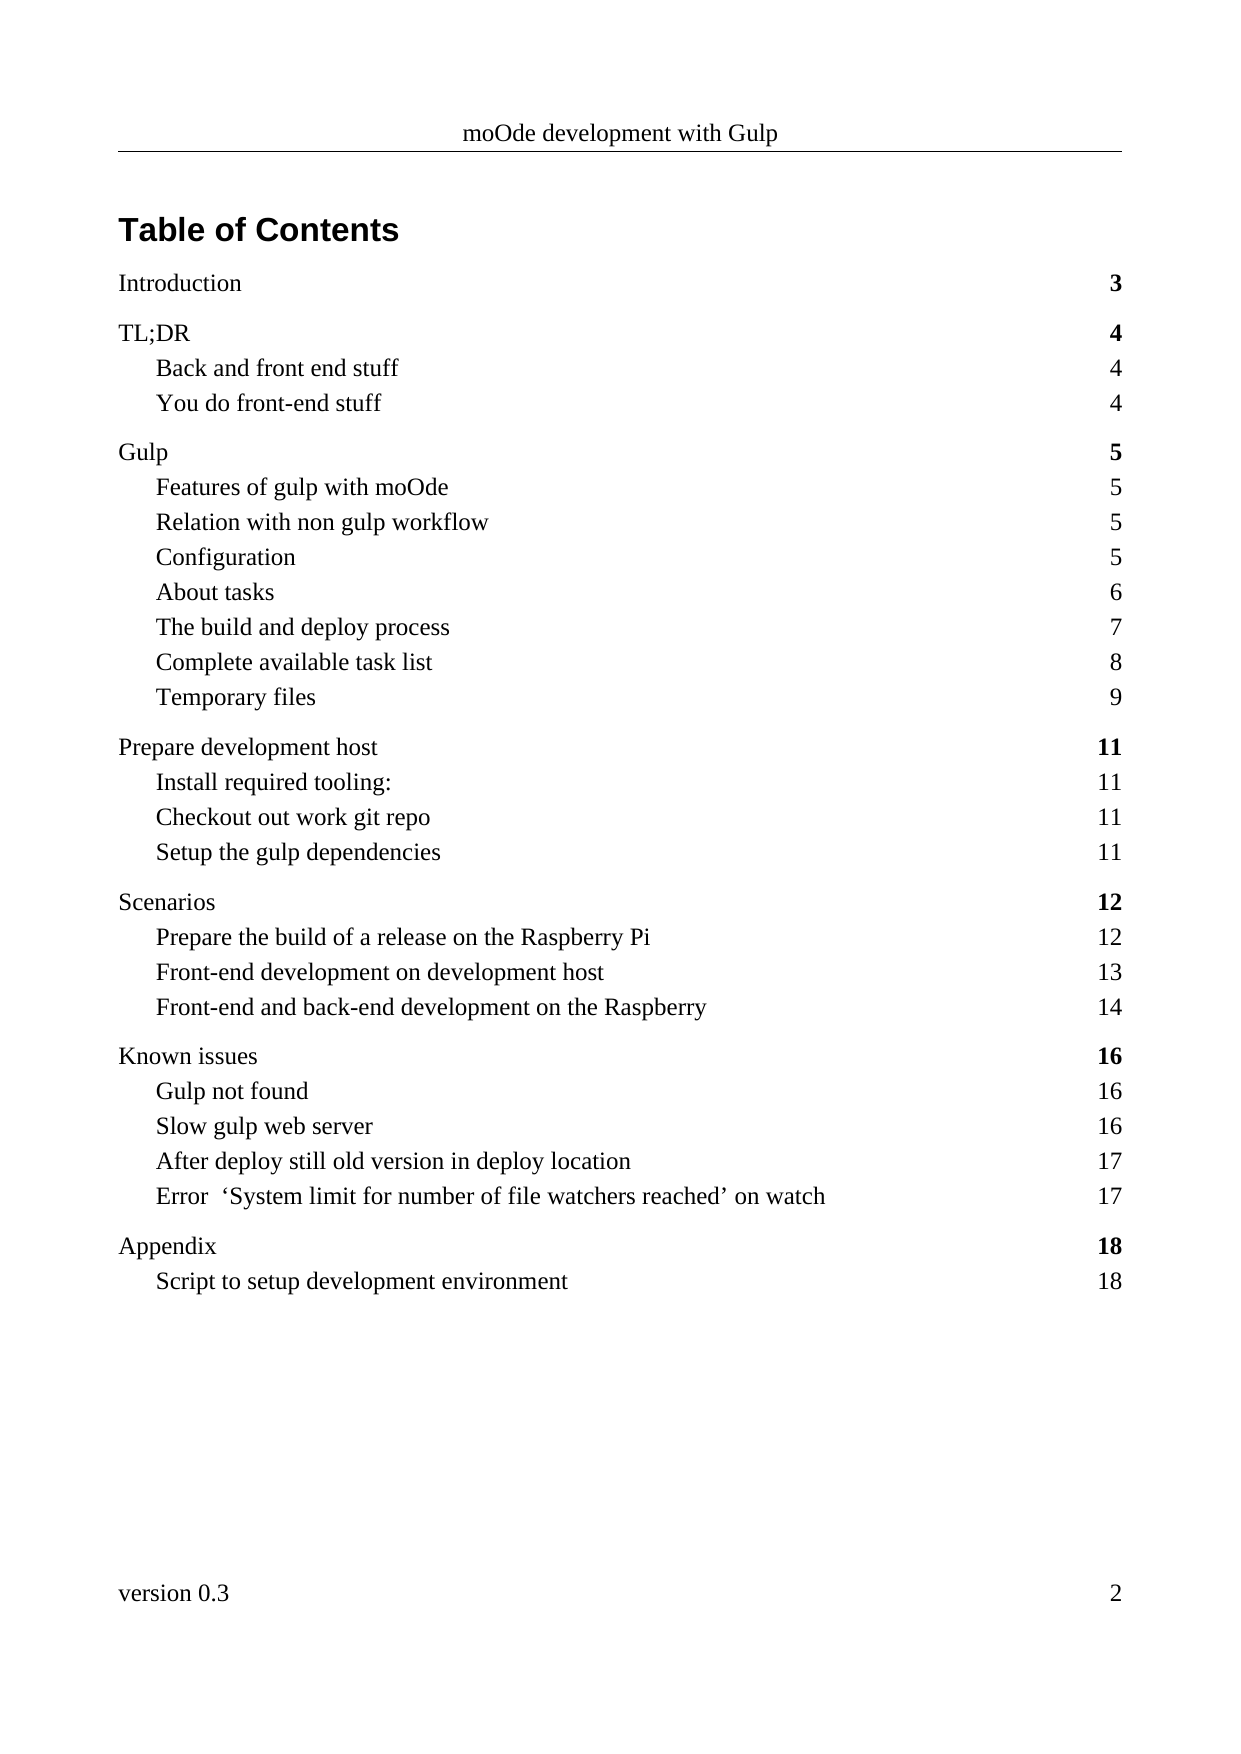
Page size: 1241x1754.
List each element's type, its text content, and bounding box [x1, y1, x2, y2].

text Complete available task list 8 [156, 647, 1122, 676]
text Checkout out work git repo 11 [156, 802, 1122, 831]
text Front-end development on development host 13 [156, 957, 1122, 985]
text Error ‘System limit for number of file watchers reached’ on watch 17 [156, 1181, 1122, 1210]
text Front-end and back-end development on the Raspberry 14 [156, 992, 1122, 1020]
text Script to setup development environment 18 [156, 1266, 1122, 1294]
text Appendix 18 [118, 1231, 1122, 1259]
text Install required tooling: 11 [156, 767, 1122, 796]
text You do front-end stuff 4 [156, 388, 1122, 417]
text Gulp not found 16 [156, 1076, 1122, 1105]
text Configuration 5 [156, 542, 1122, 571]
text TL;DR 4 [118, 318, 1122, 347]
text After deploy still old version in deploy location 17 [156, 1146, 1122, 1175]
text Prepare the build of a release on the Raspberry Pi 12 [156, 922, 1122, 950]
text Slow gulp web server 16 [156, 1111, 1122, 1140]
text Introduction 3 [118, 268, 1122, 297]
text The build and deploy process 7 [156, 612, 1122, 641]
text Scenarios 12 [118, 887, 1122, 915]
text Known issues 16 [118, 1041, 1122, 1070]
text Prepare development host 11 [118, 732, 1122, 761]
text Table of Contents [118, 209, 1122, 248]
text Gulp 5 [118, 437, 1122, 466]
text Setup the gulp dependencies 11 [156, 837, 1122, 866]
text Back and front end stuff 4 [156, 353, 1122, 382]
text About tasks 6 [156, 577, 1122, 606]
text Temporary files 9 [156, 682, 1122, 711]
text Features of gulp with moOde 5 [156, 472, 1122, 501]
text Relation with non gulp workflow 5 [156, 507, 1122, 536]
